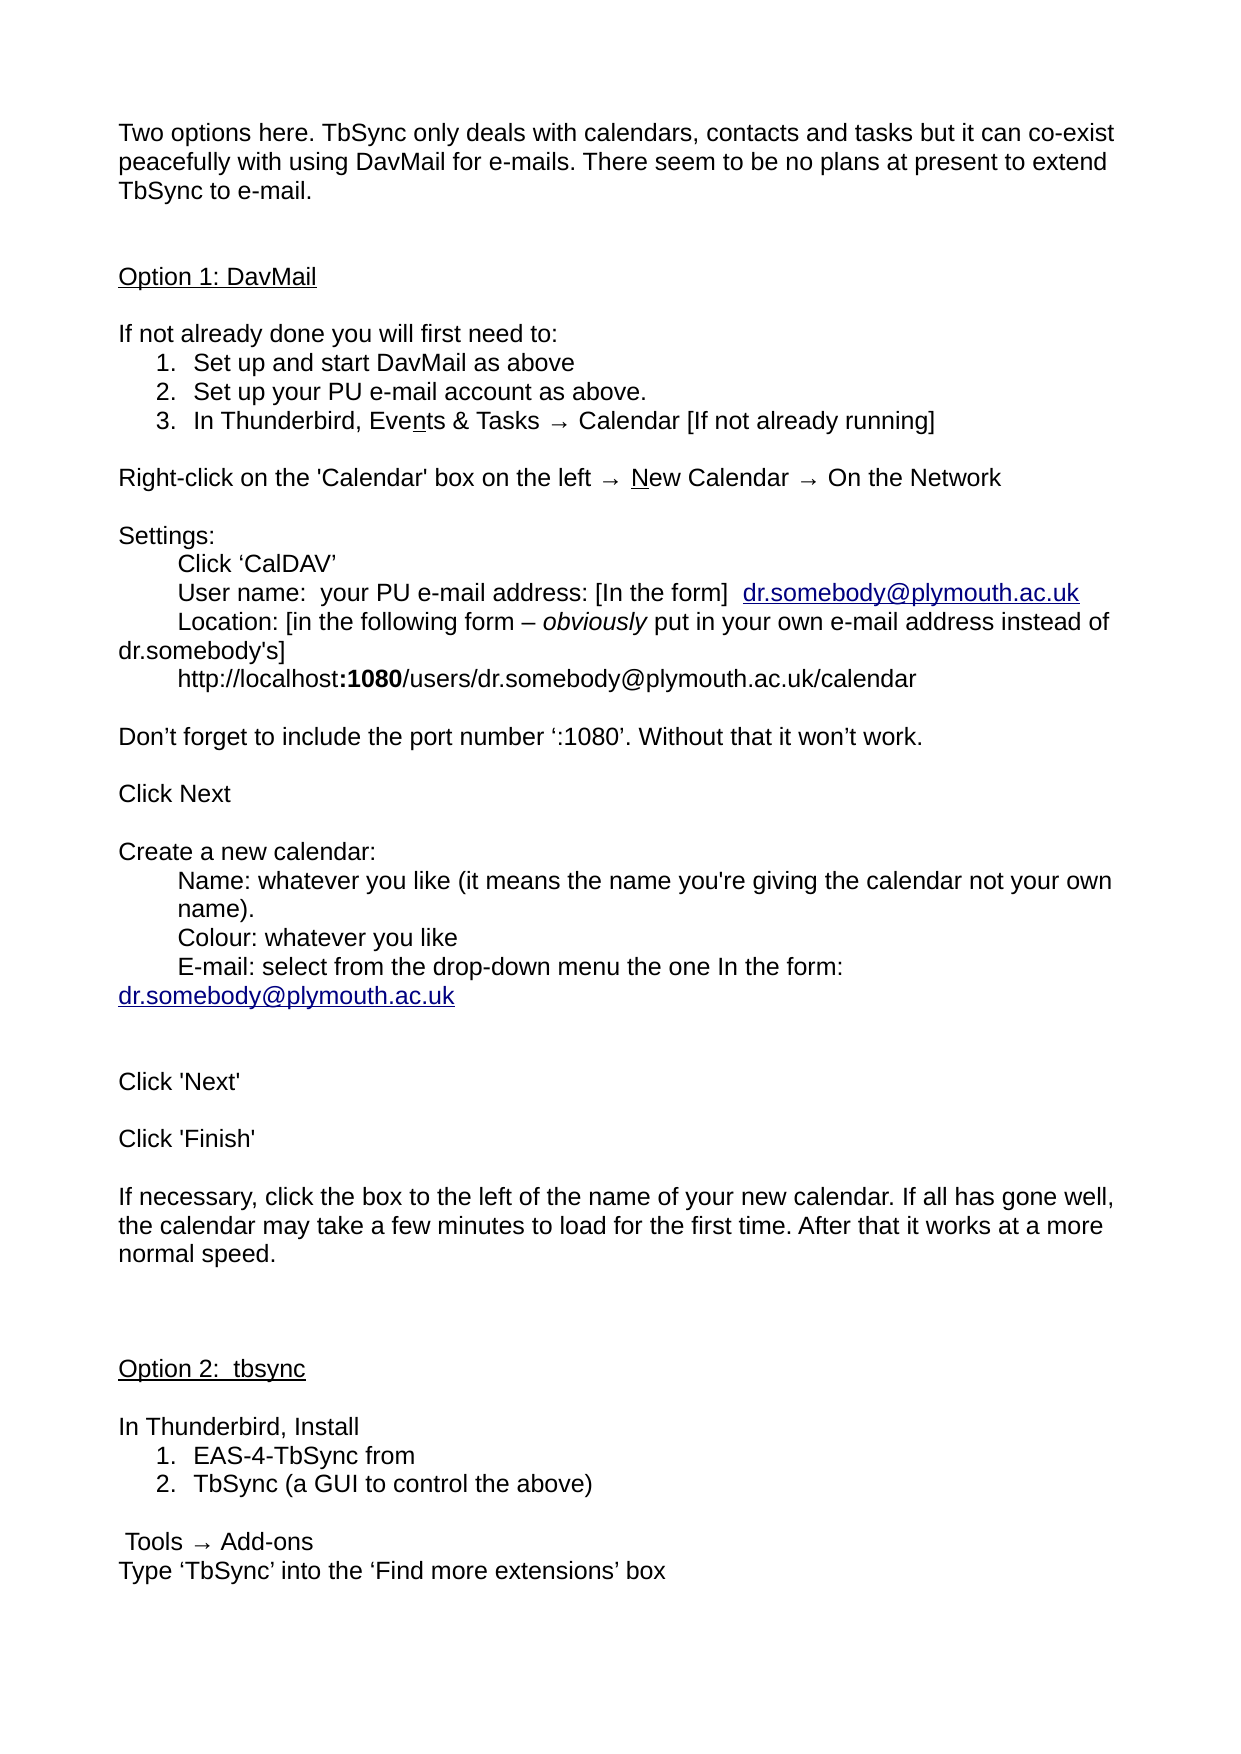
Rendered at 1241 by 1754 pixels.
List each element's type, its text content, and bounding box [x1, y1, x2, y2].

text Create a new calendar: [118, 837, 1122, 866]
text Right-click on the 'Calendar' box on the left → New Calendar → On the Network [118, 463, 1122, 492]
text Settings: [118, 521, 1122, 549]
text Option 2: tbsync [118, 1354, 1122, 1383]
text Tools → Add-ons [118, 1527, 1122, 1556]
list TbSync (a GUI to control the above) [156, 1469, 1122, 1498]
text Name: whatever you like (it means the name you're giving the calendar not your own name). [177, 866, 1122, 923]
text Don’t forget to include the port number ‘:1080’. Without that it won’t work. [118, 722, 1122, 751]
text In Thunderbird, Install [118, 1412, 1122, 1441]
list Set up and start DavMail as above [156, 348, 1122, 377]
text User name: your PU e-mail address: [In the form] dr.somebody@plymouth.ac.uk [118, 578, 1122, 607]
text Click 'Next' [118, 1067, 1122, 1096]
text Location: [in the following form – obviously put in your own e-mail address instead of dr.somebody's] [118, 607, 1122, 664]
text Click 'Finish' [118, 1124, 1122, 1153]
text Colour: whatever you like [118, 923, 1122, 952]
text Click ‘CalDAV’ [118, 549, 1122, 578]
list EAS-4-TbSync from [156, 1441, 1122, 1469]
text Two options here. TbSync only deals with calendars, contacts and tasks but it can co-exist peacefully with using DavMail for e-mails. There seem to be no plans at present to extend TbSync to e-mail. [118, 118, 1122, 204]
text Click Next [118, 779, 1122, 808]
list Set up your PU e-mail account as above. [156, 377, 1122, 406]
text If necessary, click the box to the left of the name of your new calendar. If all has gone well, the calendar may take a few minutes to load for the first time. After that it works at a more normal speed. [118, 1182, 1122, 1268]
text Option 1: DavMail [118, 262, 1122, 291]
text Type ‘TbSync’ into the ‘Find more extensions’ box [118, 1556, 1122, 1584]
text If not already done you will first need to: [118, 319, 1122, 348]
text http://localhost:1080/users/dr.somebody@plymouth.ac.uk/calendar [118, 664, 1122, 693]
list In Thunderbird, Events & Tasks → Calendar [If not already running] [156, 406, 1122, 434]
text E-mail: select from the drop-down menu the one In the form: dr.somebody@plymouth.ac.uk [118, 952, 1122, 1009]
